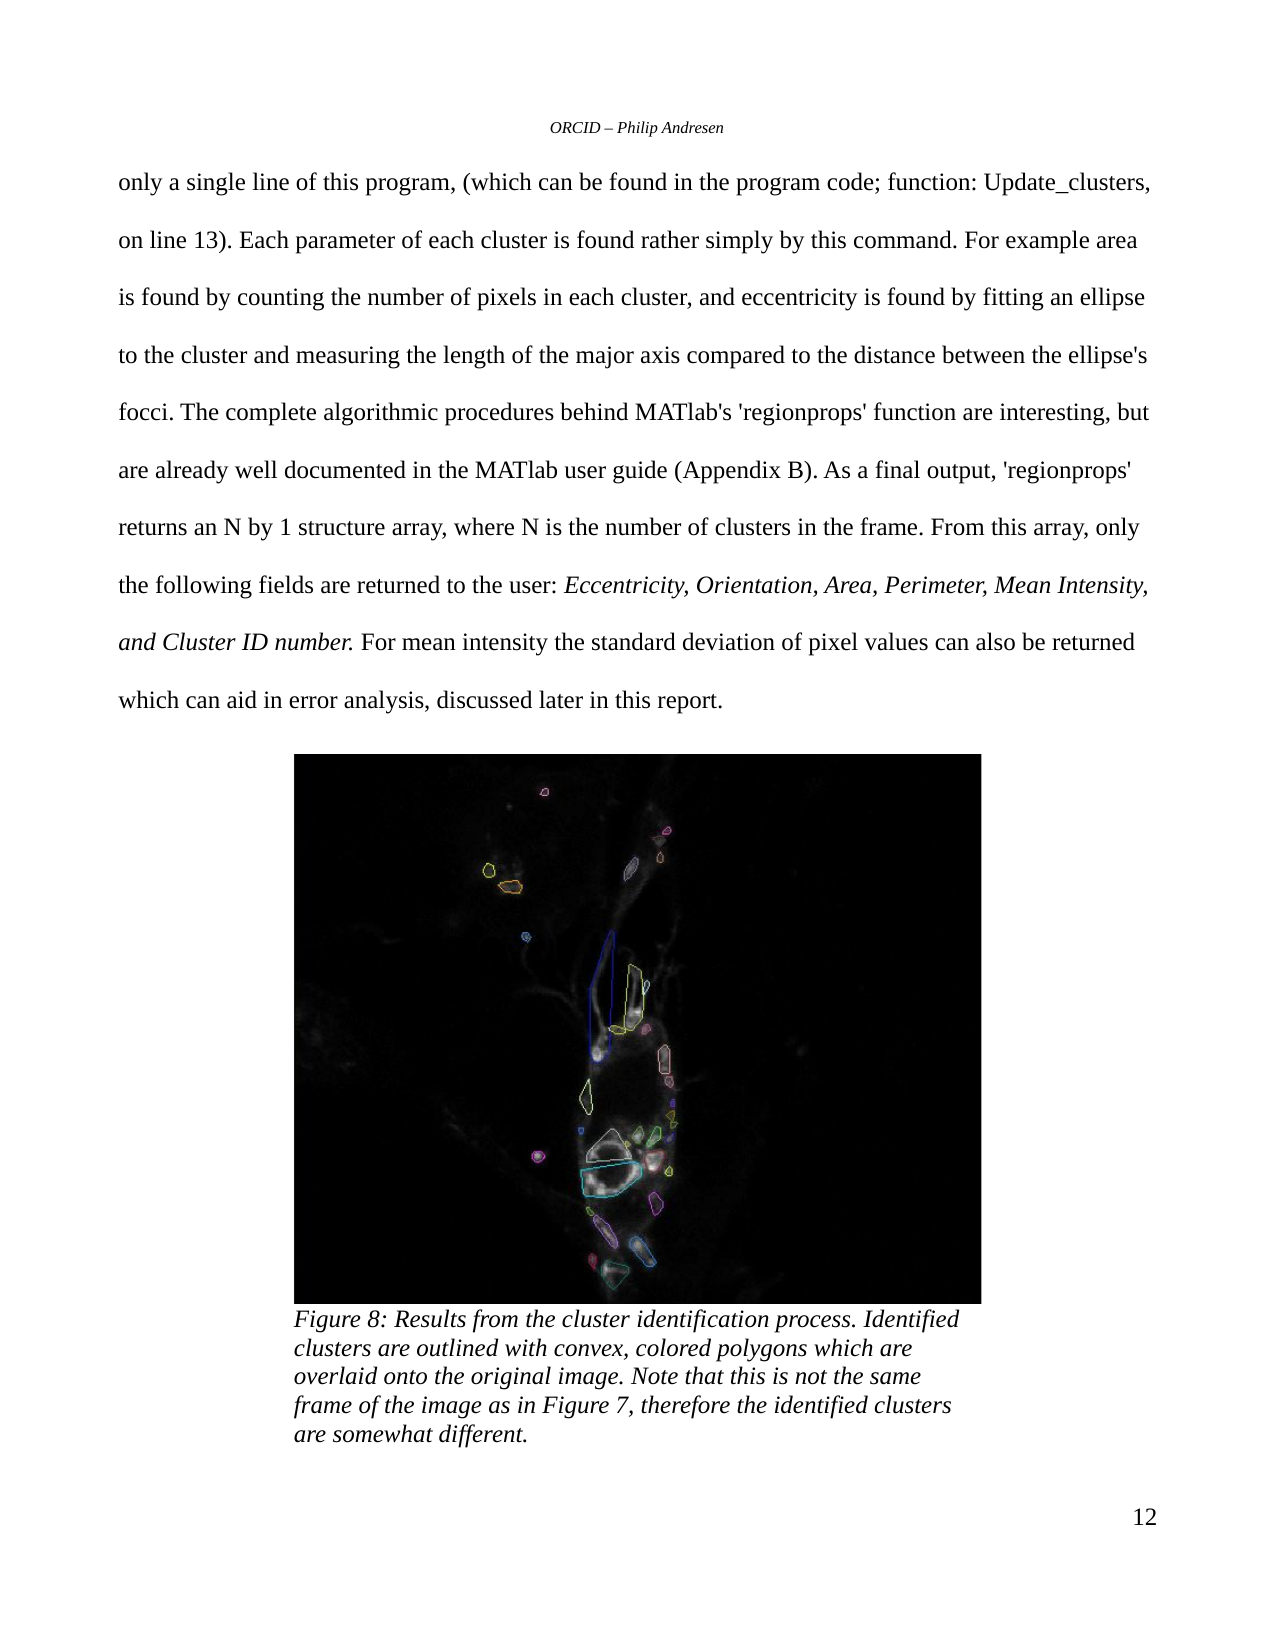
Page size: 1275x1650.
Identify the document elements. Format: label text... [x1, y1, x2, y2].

text only a single line of this program, (which can be found in the program code; function: Update_clusters, on line 13). Each parameter of each cluster is found rather simply by this command. For example area is found by counting the number of pixels in each cluster, and eccentricity is found by fitting an ellipse to the cluster and measuring the length of the major axis compared to the distance between the ellipse's focci. The complete algorithmic procedures behind MATlab's 'regionprops' function are interesting, but are already well documented in the MATlab user guide (Appendix B). As a final output, 'regionprops' returns an N by 1 structure array, where N is the number of clusters in the frame. From this array, only the following fields are returned to the user: Eccentricity, Orientation, Area, Perimeter, Mean Intensity, and Cluster ID number. For mean intensity the standard deviation of pixel values can also be returned which can aid in error analysis, discussed later in this report. [118, 167, 1157, 713]
text Figure 8: Results from the cluster identification process. Identified clusters are outlined with convex, colored polygons which are overlaid onto the original image. Note that this is not the same frame of the image as in Figure 7, therefore the identified clusters are somewhat different. [294, 1304, 981, 1448]
picture [293, 754, 982, 1304]
